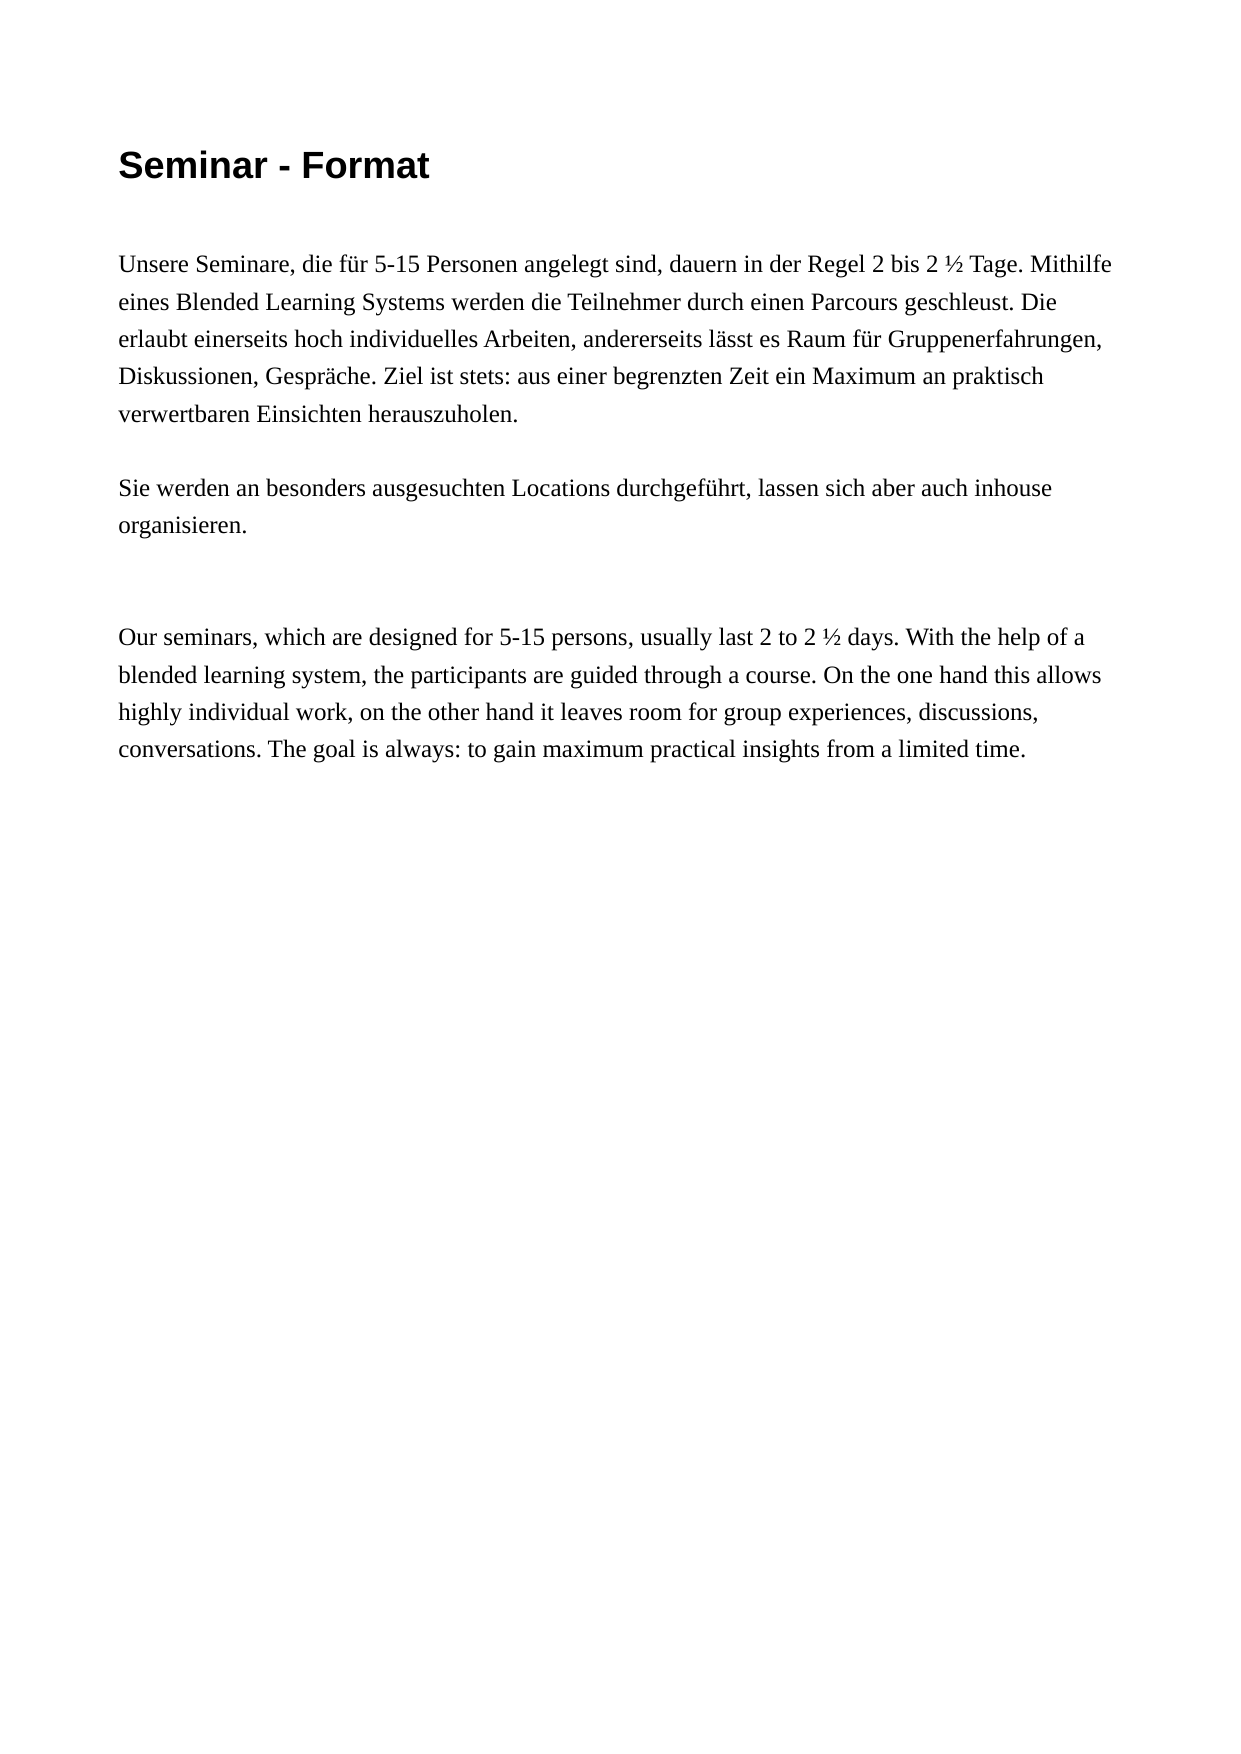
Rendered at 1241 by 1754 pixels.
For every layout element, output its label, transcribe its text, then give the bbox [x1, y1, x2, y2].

text Our seminars, which are designed for 5-15 persons, usually last 2 to 2 ½ days. With the help of a blended learning system, the participants are guided through a course. On the one hand this allows highly individual work, on the other hand it leaves room for group experiences, discussions, conversations. The goal is always: to gain maximum practical insights from a limited time. [118, 622, 1122, 763]
text Sie werden an besonders ausgesuchten Locations durchgeführt, lassen sich aber auch inhouse organisieren. [118, 473, 1122, 539]
subtitle Seminar - Format [118, 143, 1122, 187]
text Unsere Seminare, die für 5-15 Personen angelegt sind, dauern in der Regel 2 bis 2 ½ Tage. Mithilfe eines Blended Learning Systems werden die Teilnehmer durch einen Parcours geschleust. Die erlaubt einerseits hoch individuelles Arbeiten, andererseits lässt es Raum für Gruppenerfahrungen, Diskussionen, Gespräche. Ziel ist stets: aus einer begrenzten Zeit ein Maximum an praktisch verwertbaren Einsichten herauszuholen. [118, 249, 1122, 427]
